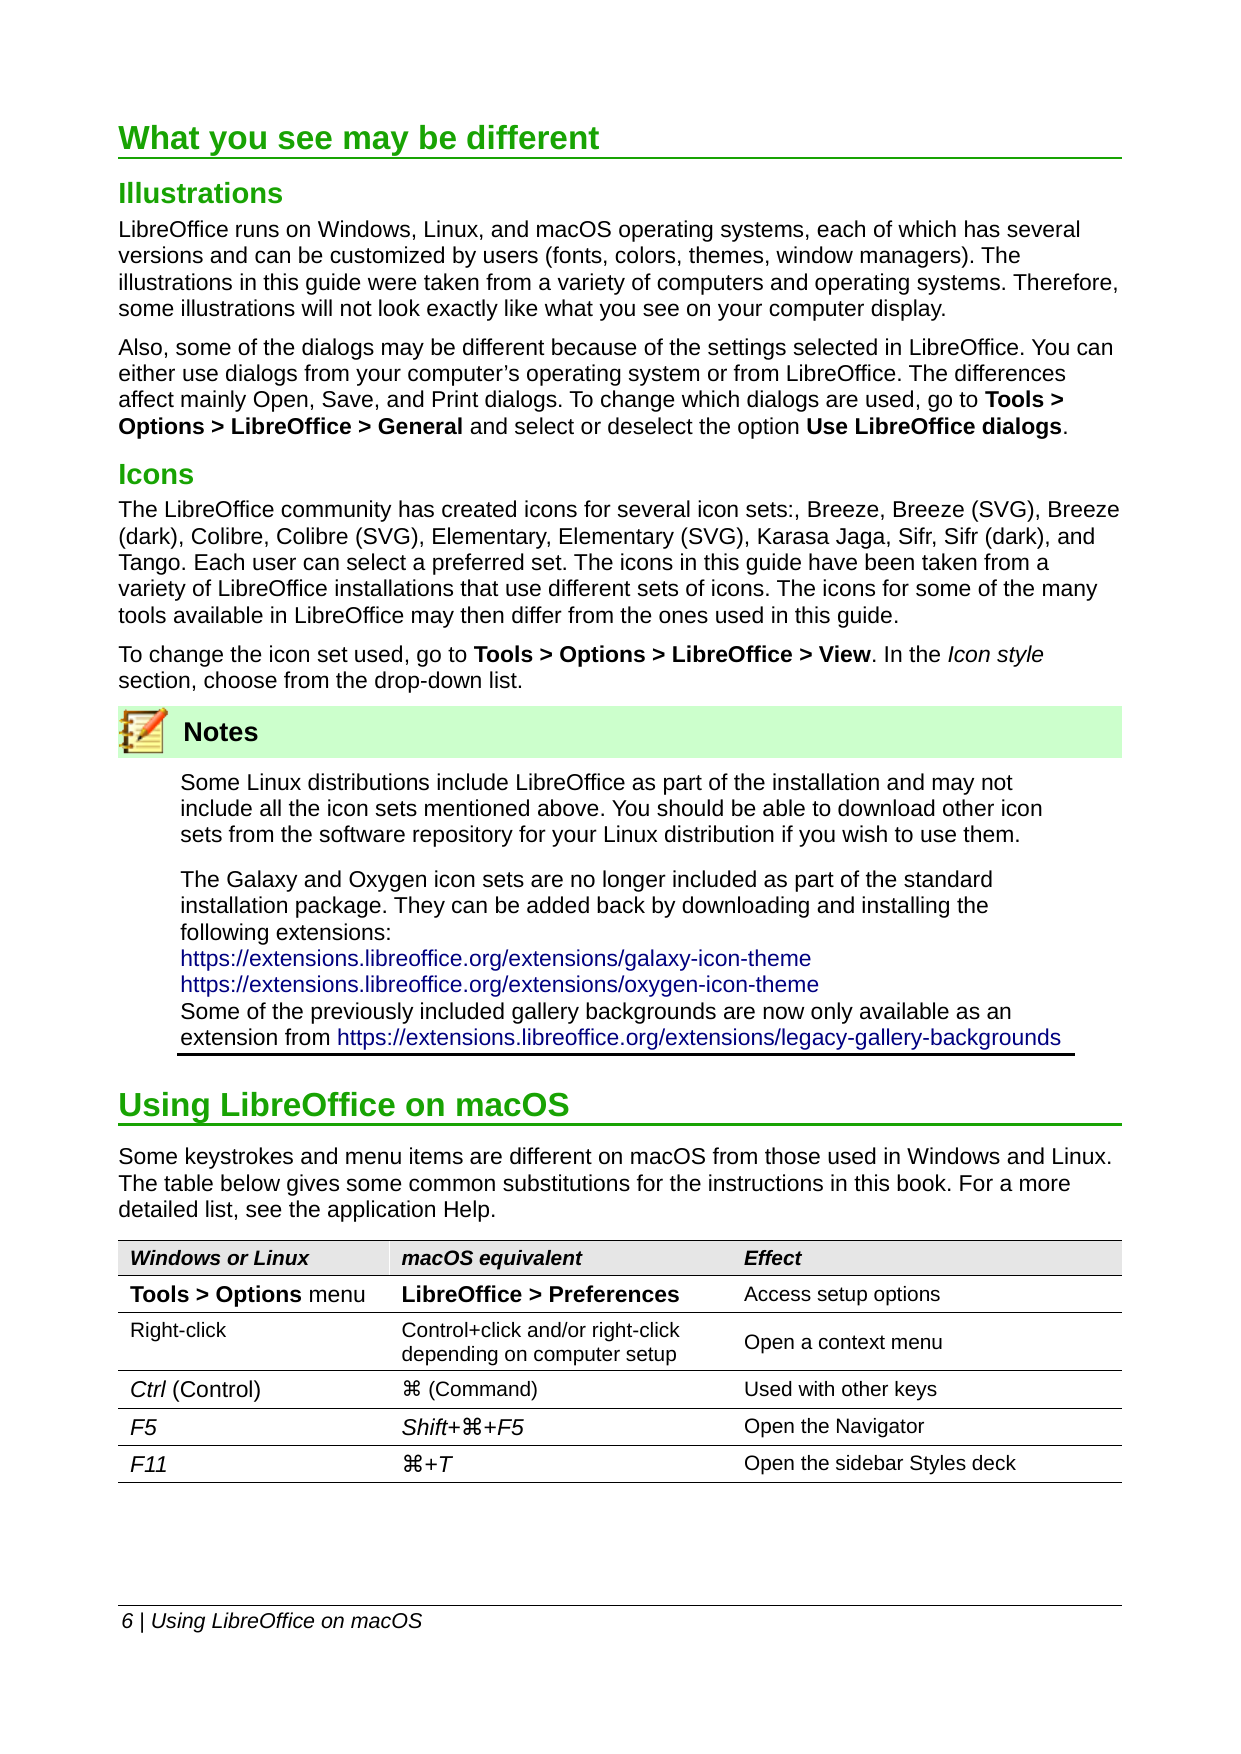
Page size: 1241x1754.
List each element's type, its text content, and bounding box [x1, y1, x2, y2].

subtitle Icons [118, 457, 1122, 490]
subtitle Illustrations [118, 176, 1122, 210]
text Also, some of the dialogs may be different because of the settings selected in LibreOffice. You can either use dialogs from your computer’s operating system or from LibreOffice. The differences affect mainly Open, Save, and Print dialogs. To change which dialogs are used, go to Tools > Options > LibreOffice > General and select or deselect the option Use LibreOffice dialogs. [118, 334, 1122, 439]
subtitle What you see may be different [118, 118, 1122, 157]
table_cell Open the sidebar Styles deck [732, 1446, 1122, 1482]
subtitle Using LibreOffice on macOS [118, 1085, 1122, 1123]
table_header macOS equivalent [390, 1241, 732, 1275]
picture [119, 706, 170, 757]
table_cell Used with other keys [732, 1371, 1122, 1407]
text To change the icon set used, go to Tools > Options > LibreOffice > View. In the Icon style section, choose from the drop-down list. [118, 641, 1122, 693]
table_cell Right-click [118, 1313, 389, 1370]
table_cell F11 [118, 1446, 389, 1482]
text Some keystrokes and menu items are different on macOS from those used in Windows and Linux. The table below gives some common substitutions for the instructions in this book. For a more detailed list, see the application Help. [118, 1143, 1122, 1222]
text LibreOffice runs on Windows, Linux, and macOS operating systems, each of which has several versions and can be customized by users (fonts, colors, themes, window managers). The illustrations in this guide were taken from a variety of computers and operating systems. Therefore, some illustrations will not look exactly like what you see on your computer display. [118, 216, 1122, 321]
text The Galaxy and Oxygen icon sets are no longer included as part of the standard installation package. They can be added back by downloading and installing the following extensions: https://extensions.libreoffice.org/extensions/galaxy-icon-theme https://extensions.libreoffice.org/extensions/oxygen-icon-theme Some of the previously included gallery backgrounds are now only available as an extension from https://extensions.libreoffice.org/extensions/legacy-gallery-backgrounds [177, 863, 1075, 1053]
table_cell LibreOffice > Preferences [390, 1276, 732, 1312]
subtitle Notes [118, 706, 1122, 758]
table_header Effect [732, 1241, 1122, 1275]
table_header Windows or Linux [118, 1241, 389, 1275]
table_cell ⌘ (Command) [390, 1371, 732, 1407]
table_cell Open a context menu [732, 1313, 1122, 1370]
table_cell Open the Navigator [732, 1409, 1122, 1444]
table_cell Access setup options [732, 1276, 1122, 1312]
table_cell F5 [118, 1409, 389, 1444]
table_cell Control+click and/or right-click depending on computer setup [390, 1313, 732, 1370]
table_cell ⌘+T [390, 1446, 732, 1482]
text Some Linux distributions include LibreOffice as part of the installation and may not include all the icon sets mentioned above. You should be able to download other icon sets from the software repository for your Linux distribution if you wish to use them. [177, 766, 1063, 851]
table_cell Ctrl (Control) [118, 1371, 389, 1407]
table_cell Tools > Options menu [118, 1276, 389, 1312]
text The LibreOffice community has created icons for several icon sets:, Breeze, Breeze (SVG), Breeze (dark), Colibre, Colibre (SVG), Elementary, Elementary (SVG), Karasa Jaga, Sifr, Sifr (dark), and Tango. Each user can select a preferred set. The icons in this guide have been taken from a variety of LibreOffice installations that use different sets of icons. The icons for some of the many tools available in LibreOffice may then differ from the ones used in this guide. [118, 496, 1122, 628]
table_cell Shift+⌘+F5 [390, 1409, 732, 1444]
